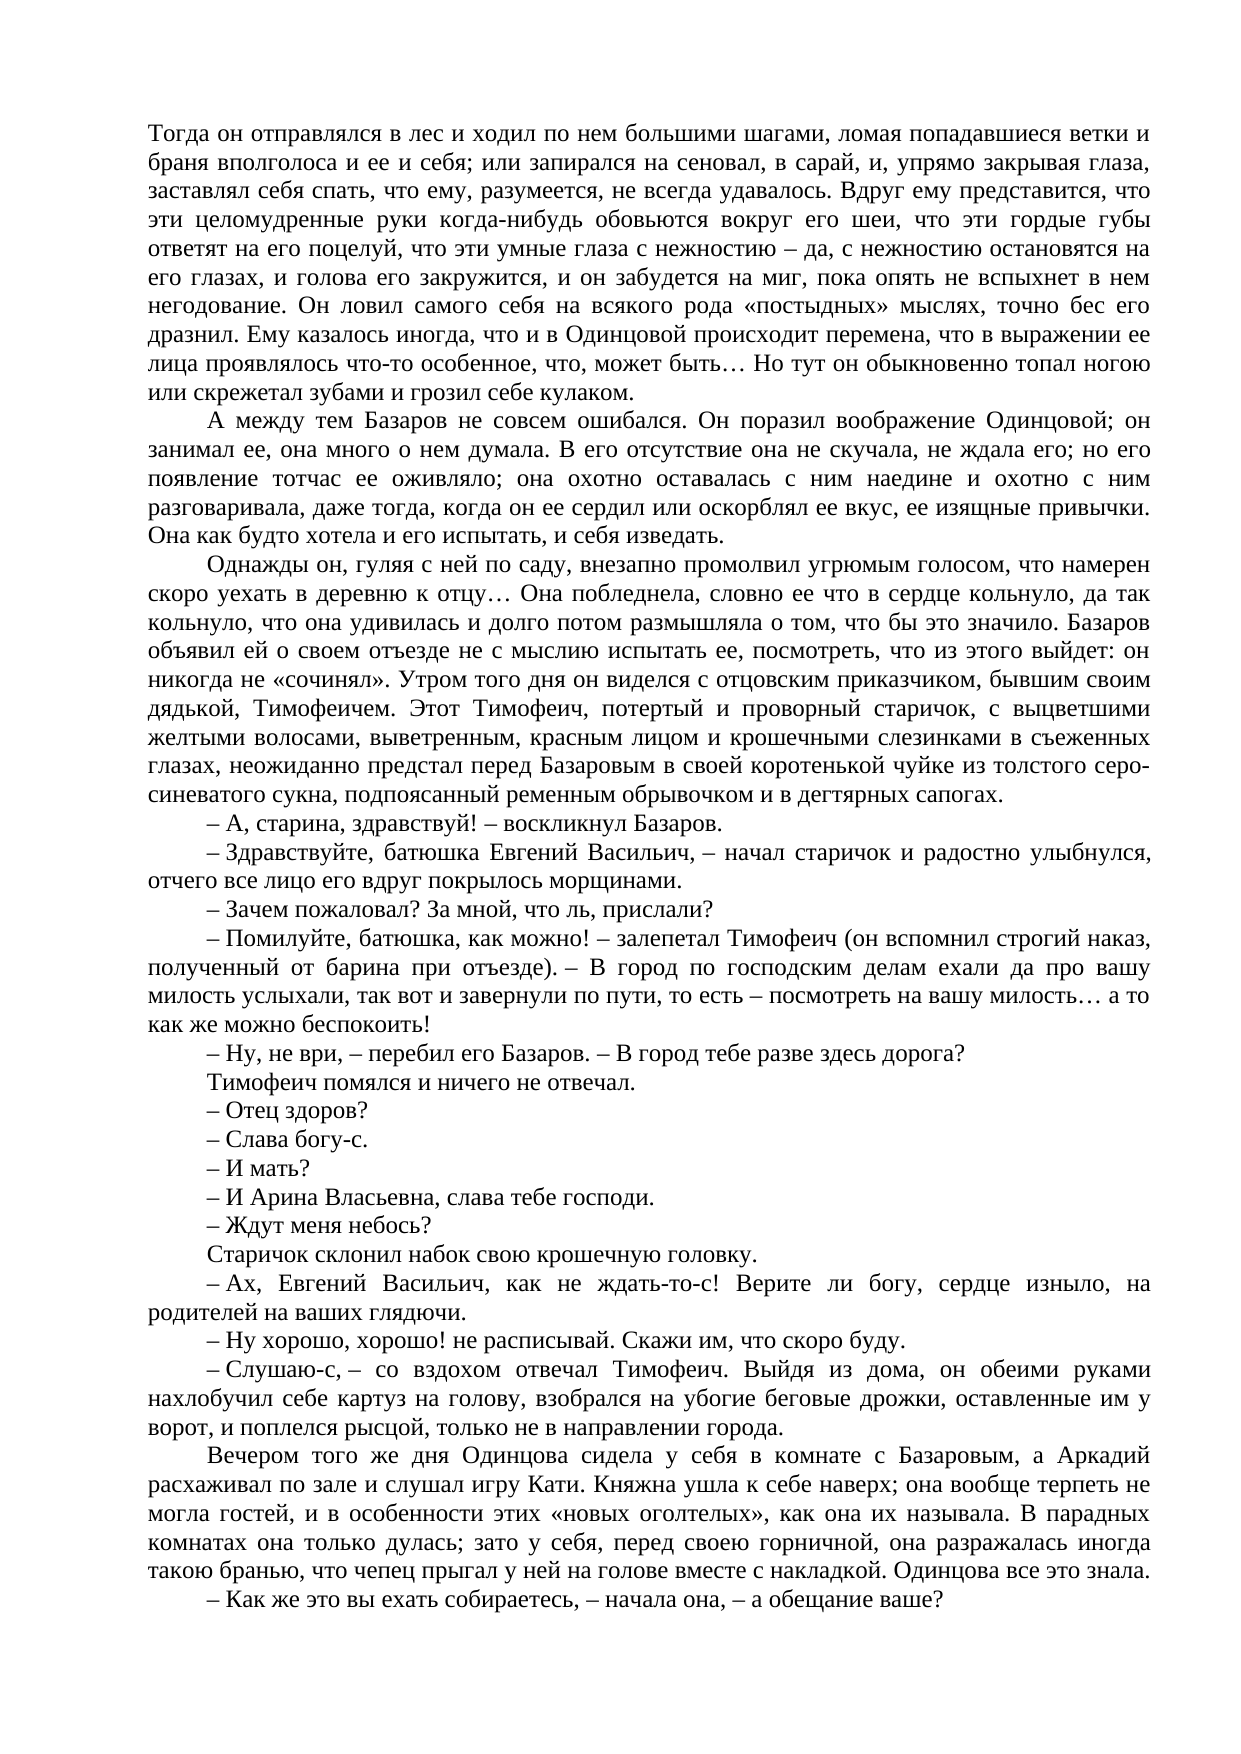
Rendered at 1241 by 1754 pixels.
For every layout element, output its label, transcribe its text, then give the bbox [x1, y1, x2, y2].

text – Ждут меня небось? [148, 1211, 1152, 1239]
text – Зачем пожаловал? За мной, что ль, прислали? [148, 894, 1152, 923]
text Вечером того же дня Одинцова сидела у себя в комнате с Базаровым, а Аркадий расхаживал по зале и слушал игру Кати. Княжна ушла к себе наверх; она вообще терпеть не могла гостей, и в особенности этих «новых оголтелых», как она их называла. В парадных комнатах она только дулась; зато у себя, перед своею горничной, она разражалась иногда такою бранью, что чепец прыгал у ней на голове вместе с накладкой. Одинцова все это знала. [148, 1441, 1152, 1584]
text – Здравствуйте, батюшка Евгений Васильич, – начал старичок и радостно улыбнулся, отчего все лицо его вдруг покрылось морщинами. [148, 837, 1152, 894]
text – И мать? [148, 1153, 1152, 1182]
text – А, старина, здравствуй! – воскликнул Базаров. [148, 808, 1152, 837]
text – Ах, Евгений Васильич, как не ждать-то-с! Верите ли богу, сердце изныло, на родителей на ваших глядючи. [148, 1268, 1152, 1326]
text – Отец здоров? [148, 1096, 1152, 1124]
text Тогда он отправлялся в лес и ходил по нем большими шагами, ломая попадавшиеся ветки и браня вполголоса и ее и себя; или запирался на сеновал, в сарай, и, упрямо закрывая глаза, заставлял себя спать, что ему, разумеется, не всегда удавалось. Вдруг ему представится, что эти целомудренные руки когда-нибудь обовьются вокруг его шеи, что эти гордые губы ответят на его поцелуй, что эти умные глаза с нежностию – да, с нежностию остановятся на его глазах, и голова его закружится, и он забудется на миг, пока опять не вспыхнет в нем негодование. Он ловил самого себя на всякого рода «постыдных» мыслях, точно бес его дразнил. Ему казалось иногда, что и в Одинцовой происходит перемена, что в выражении ее лица проявлялось что-то особенное, что, может быть… Но тут он обыкновенно топал ногою или скрежетал зубами и грозил себе кулаком. [148, 118, 1152, 406]
text – Как же это вы ехать собираетесь, – начала она, – а обещание ваше? [148, 1584, 1152, 1613]
text – Помилуйте, батюшка, как можно! – залепетал Тимофеич (он вспомнил строгий наказ, полученный от барина при отъезде). – В город по господским делам ехали да про вашу милость услыхали, так вот и завернули по пути, то есть – посмотреть на вашу милость… а то как же можно беспокоить! [148, 923, 1152, 1038]
text – Слушаю-с, – со вздохом отвечал Тимофеич. Выйдя из дома, он обеими руками нахлобучил себе картуз на голову, взобрался на убогие беговые дрожки, оставленные им у ворот, и поплелся рысцой, только не в направлении города. [148, 1354, 1152, 1441]
text Старичок склонил набок свою крошечную головку. [148, 1239, 1152, 1268]
text Однажды он, гуляя с ней по саду, внезапно промолвил угрюмым голосом, что намерен скоро уехать в деревню к отцу… Она побледнела, словно ее что в сердце кольнуло, да так кольнуло, что она удивилась и долго потом размышляла о том, что бы это значило. Базаров объявил ей о своем отъезде не с мыслию испытать ее, посмотреть, что из этого выйдет: он никогда не «сочинял». Утром того дня он виделся с отцовским приказчиком, бывшим своим дядькой, Тимофеичем. Этот Тимофеич, потертый и проворный старичок, с выцветшими желтыми волосами, выветренным, красным лицом и крошечными слезинками в съеженных глазах, неожиданно предстал перед Базаровым в своей коротенькой чуйке из толстого серо-синеватого сукна, подпоясанный ременным обрывочком и в дегтярных сапогах. [148, 549, 1152, 808]
text – Ну хорошо, хорошо! не расписывай. Скажи им, что скоро буду. [148, 1326, 1152, 1354]
text Тимофеич помялся и ничего не отвечал. [148, 1067, 1152, 1096]
text – Ну, не ври, – перебил его Базаров. – В город тебе разве здесь дорога? [148, 1038, 1152, 1067]
text А между тем Базаров не совсем ошибался. Он поразил воображение Одинцовой; он занимал ее, она много о нем думала. В его отсутствие она не скучала, не ждала его; но его появление тотчас ее оживляло; она охотно оставалась с ним наедине и охотно с ним разговаривала, даже тогда, когда он ее сердил или оскорблял ее вкус, ее изящные привычки. Она как будто хотела и его испытать, и себя изведать. [148, 406, 1152, 549]
text – И Арина Власьевна, слава тебе господи. [148, 1182, 1152, 1211]
text – Слава богу-с. [148, 1124, 1152, 1153]
